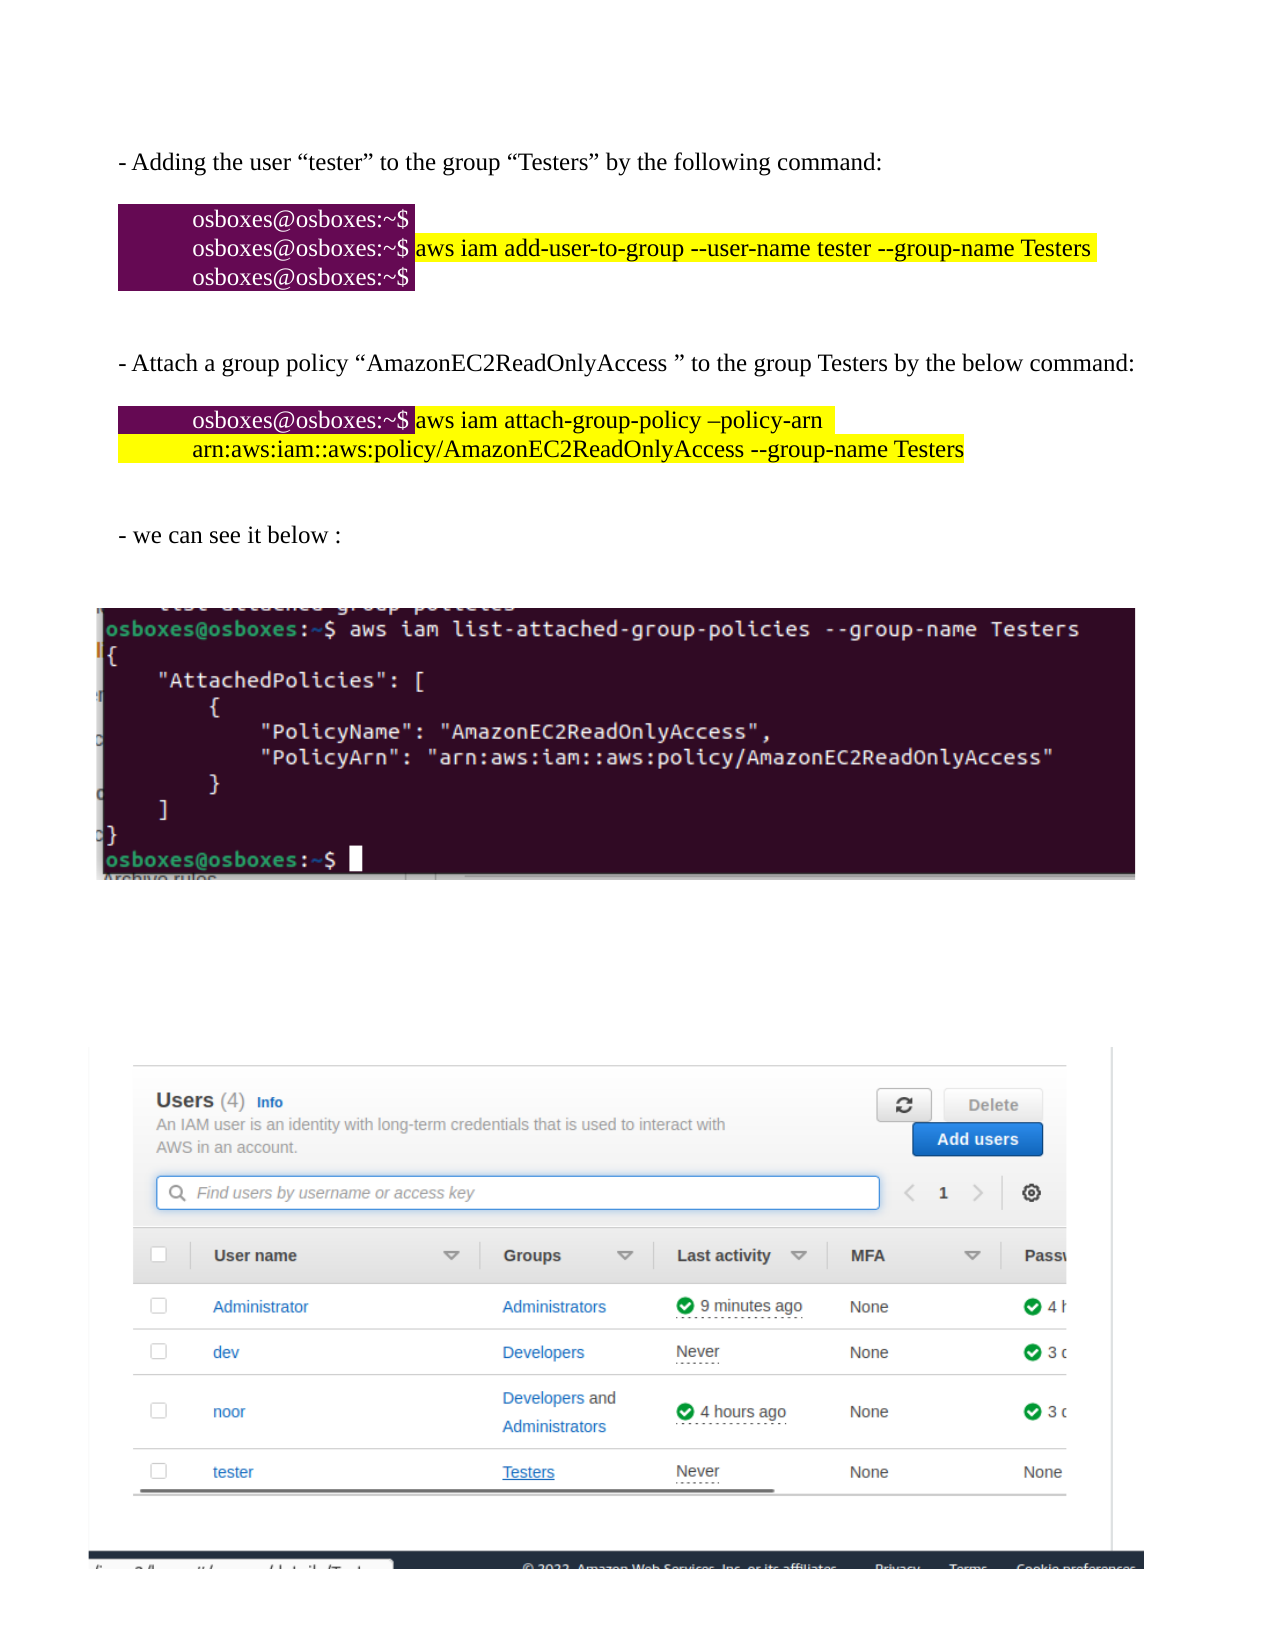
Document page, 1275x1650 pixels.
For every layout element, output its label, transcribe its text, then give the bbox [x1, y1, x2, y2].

text osboxes@osboxes:~$ [118, 262, 1157, 291]
text - we can see it below : [118, 521, 1157, 549]
text osboxes@osboxes:~$ aws iam add-user-to-group --user-name tester --group-name Testers [118, 233, 1157, 262]
picture [88, 1047, 1144, 1569]
text - Attach a group policy “AmazonEC2ReadOnlyAccess ” to the group Testers by the below command: [118, 348, 1157, 377]
text osboxes@osboxes:~$ aws iam attach-group-policy –policy-arn arn:aws:iam::aws:policy/AmazonEC2ReadOnlyAccess --group-name Testers [118, 406, 1157, 463]
text - Adding the user “tester” to the group “Testers” by the following command: [118, 147, 1157, 176]
picture [96, 608, 1136, 880]
text osboxes@osboxes:~$ [118, 204, 1157, 233]
